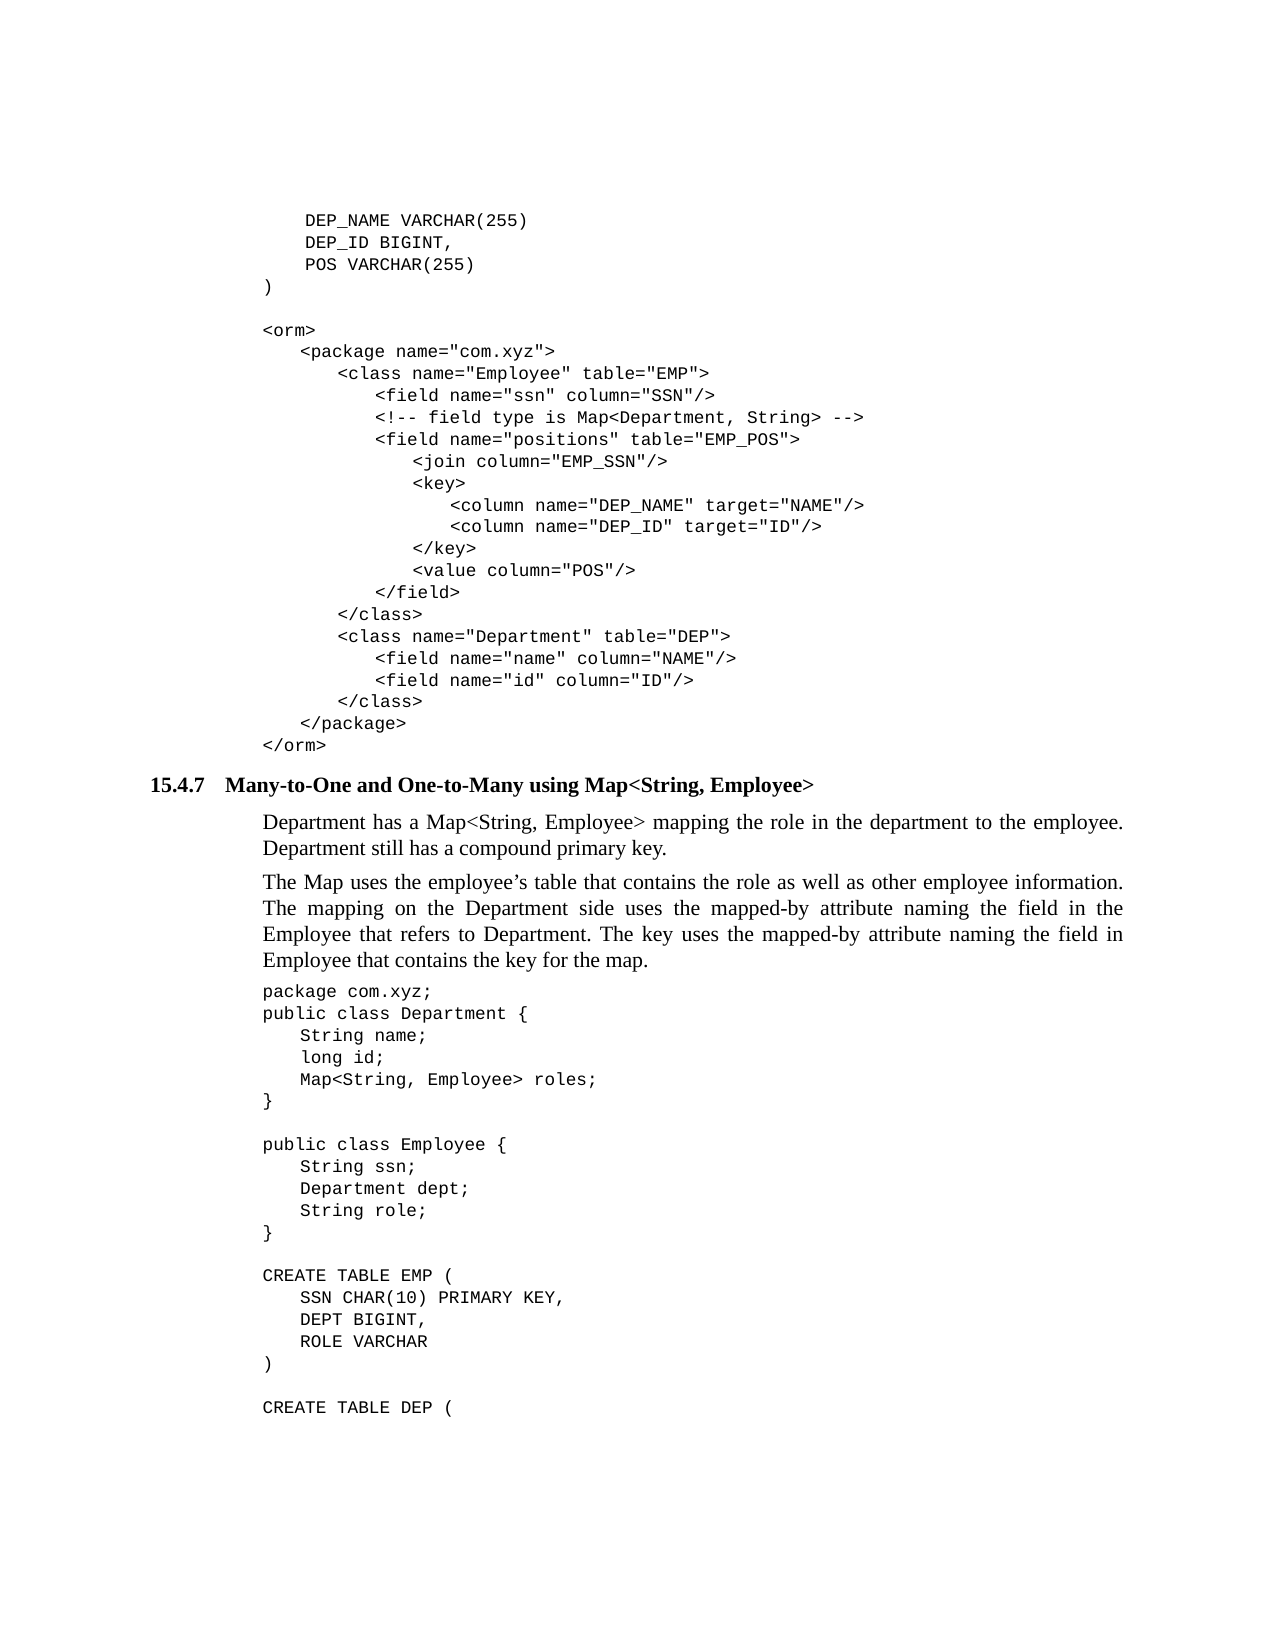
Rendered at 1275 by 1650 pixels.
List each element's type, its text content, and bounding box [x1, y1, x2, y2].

text long id; [262, 1046, 1125, 1068]
text <join column="EMP_SSN"/> [262, 451, 1125, 472]
text DEPT BIGINT, [262, 1309, 1125, 1331]
text package com.xyz; [262, 981, 1125, 1003]
text <column name="DEP_NAME" target="NAME"/> [262, 494, 1125, 516]
text ) [262, 276, 1125, 297]
text public class Department { [262, 1003, 1125, 1024]
text DEP_NAME VARCHAR(255) [262, 210, 1125, 232]
text </class> [262, 691, 1125, 713]
text </key> [262, 538, 1125, 560]
text DEP_ID BIGINT, [262, 232, 1125, 254]
text </orm> [262, 735, 1125, 757]
text <class name="Employee" table="EMP"> [262, 363, 1125, 385]
text CREATE TABLE DEP ( [262, 1396, 1125, 1418]
text CREATE TABLE EMP ( [262, 1265, 1125, 1287]
subtitle Many-to-One and One-to-Many using Map<String, Employee> [150, 771, 1125, 797]
text public class Employee { [262, 1134, 1125, 1156]
text <field name="ssn" column="SSN"/> [262, 385, 1125, 407]
text <field name="positions" table="EMP_POS"> [262, 429, 1125, 451]
text POS VARCHAR(255) [262, 254, 1125, 276]
text <value column="POS"/> [262, 560, 1125, 582]
text <field name="id" column="ID"/> [262, 669, 1125, 691]
text } [262, 1221, 1125, 1243]
text Department has a Map<String, Employee> mapping the role in the department to the employee. Department still has a compound primary key. [262, 808, 1125, 860]
text The Map uses the employee’s table that contains the role as well as other employee information. The mapping on the Department side uses the mapped-by attribute naming the field in the Employee that refers to Department. The key uses the mapped-by attribute naming the field in Employee that contains the key for the map. [262, 868, 1125, 972]
text <!-- field type is Map<Department, String> --> [262, 407, 1125, 429]
text ) [262, 1353, 1125, 1374]
text String role; [262, 1199, 1125, 1221]
text <orm> [262, 319, 1125, 341]
text String name; [262, 1024, 1125, 1046]
text </package> [262, 713, 1125, 735]
text } [262, 1090, 1125, 1112]
text <key> [262, 472, 1125, 494]
text SSN CHAR(10) PRIMARY KEY, [262, 1287, 1125, 1309]
text <class name="Department" table="DEP"> [262, 626, 1125, 647]
text String ssn; [262, 1156, 1125, 1178]
text </field> [262, 582, 1125, 604]
text <package name="com.xyz"> [262, 341, 1125, 363]
text </class> [262, 604, 1125, 626]
text ROLE VARCHAR [262, 1331, 1125, 1353]
text <field name="name" column="NAME"/> [262, 647, 1125, 669]
text Department dept; [262, 1178, 1125, 1199]
text <column name="DEP_ID" target="ID"/> [262, 516, 1125, 538]
text Map<String, Employee> roles; [262, 1068, 1125, 1090]
